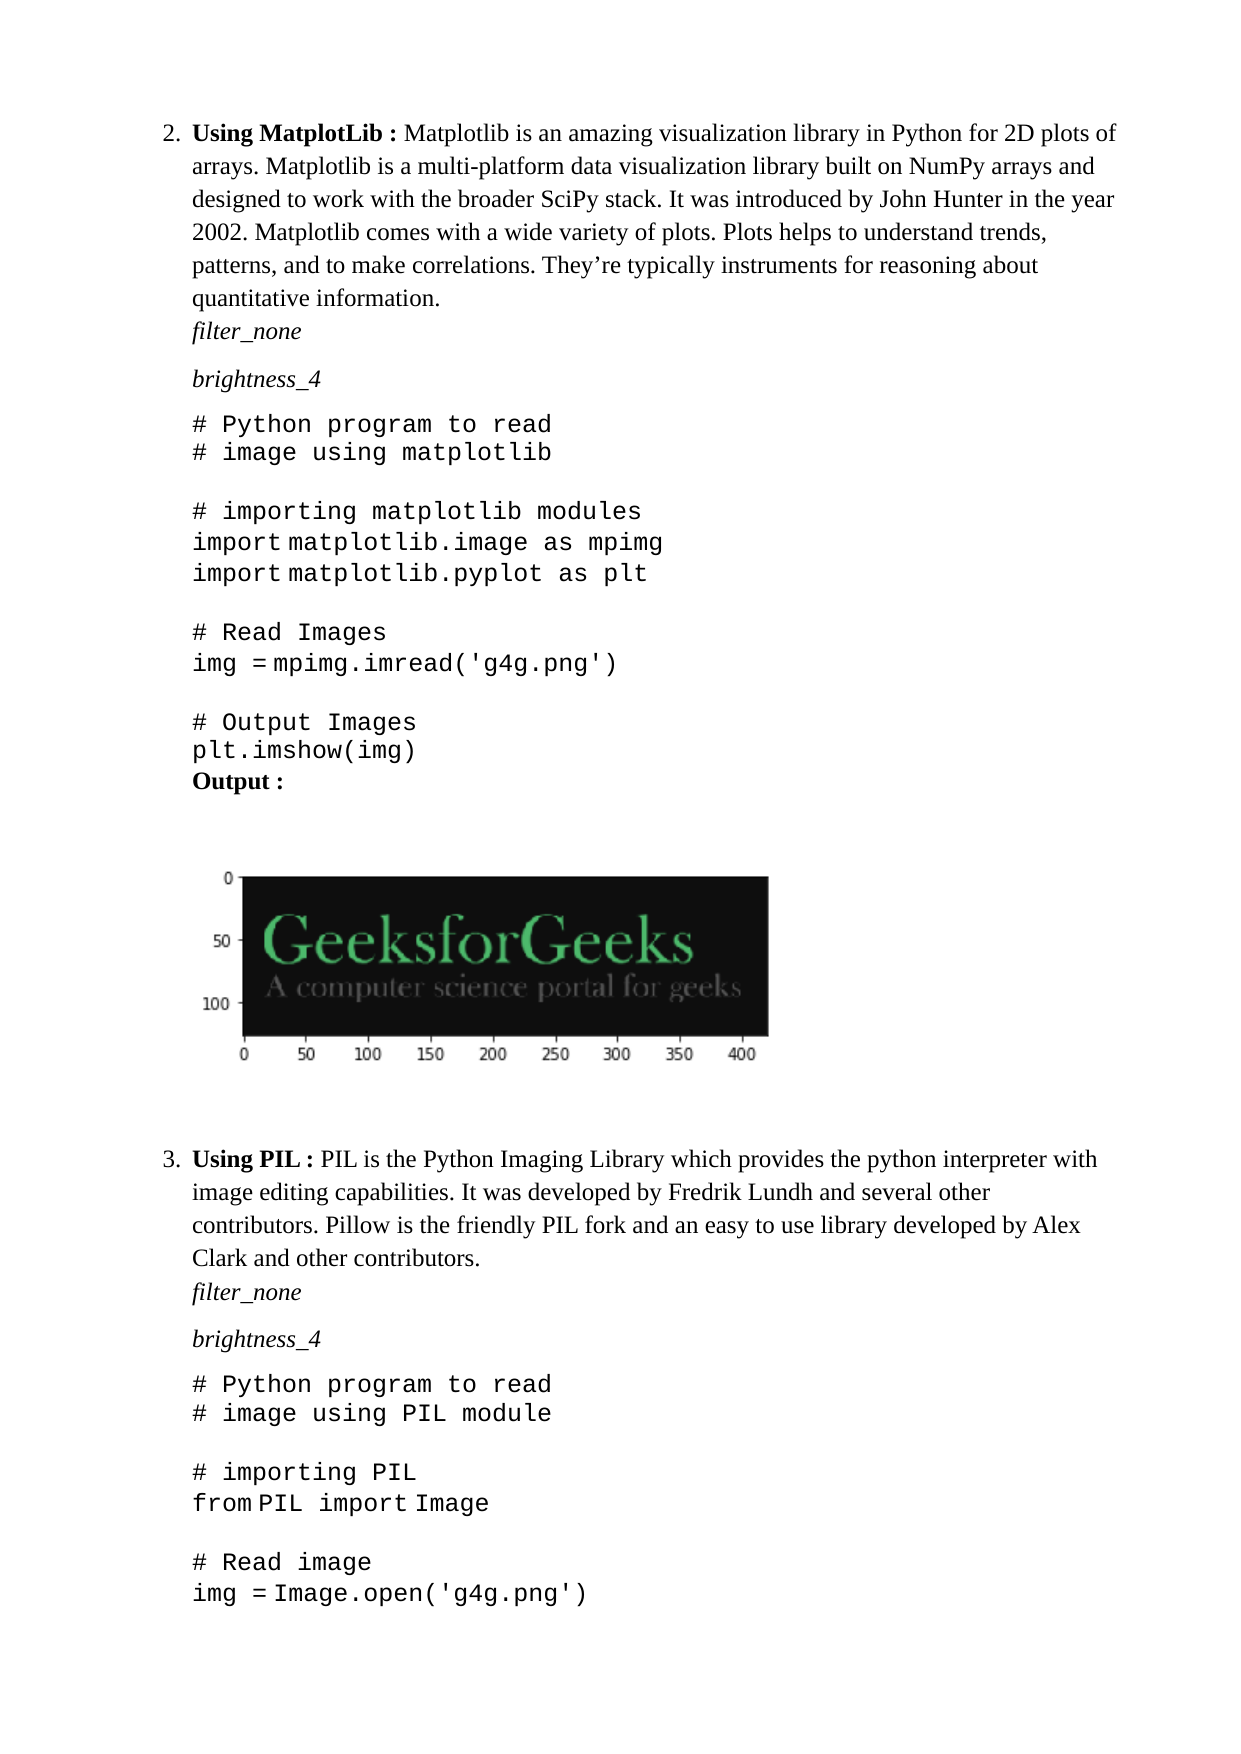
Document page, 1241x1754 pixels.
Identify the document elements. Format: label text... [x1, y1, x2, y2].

table_header # Python program to read # image using PIL module # importing PIL from PIL import Image # Read image img = Image.open('g4g.png') [192, 1372, 609, 1608]
table_header # Python program to read # image using matplotlib # importing matplotlib modules import matplotlib.image as mpimg import matplotlib.pyplot as plt # Read Images img = mpimg.imread('g4g.png') # Output Images plt.imshow(img) [192, 411, 684, 766]
list filter_none [162, 1277, 1122, 1305]
picture [191, 861, 783, 1073]
list Using PIL : PIL is the Python Imaging Library which provides the python interpreter with image editing capabilities. It was developed by Fredrik Lundh and several other contributors. Pillow is the friendly PIL fork and an easy to use library developed by Alex Clark and other contributors. [162, 1144, 1122, 1272]
list filter_none [162, 316, 1122, 345]
list Output : [162, 766, 1122, 795]
list brightness_4 [162, 1324, 1122, 1353]
list brightness_4 [162, 364, 1122, 393]
list Using MatplotLib : Matplotlib is an amazing visualization library in Python for 2D plots of arrays. Matplotlib is a multi-platform data visualization library built on NumPy arrays and designed to work with the broader SciPy stack. It was introduced by John Hunter in the year 2002. Matplotlib comes with a wide variety of plots. Plots helps to understand trends, patterns, and to make correlations. They’re typically instruments for reasoning about quantitative information. [162, 118, 1122, 312]
